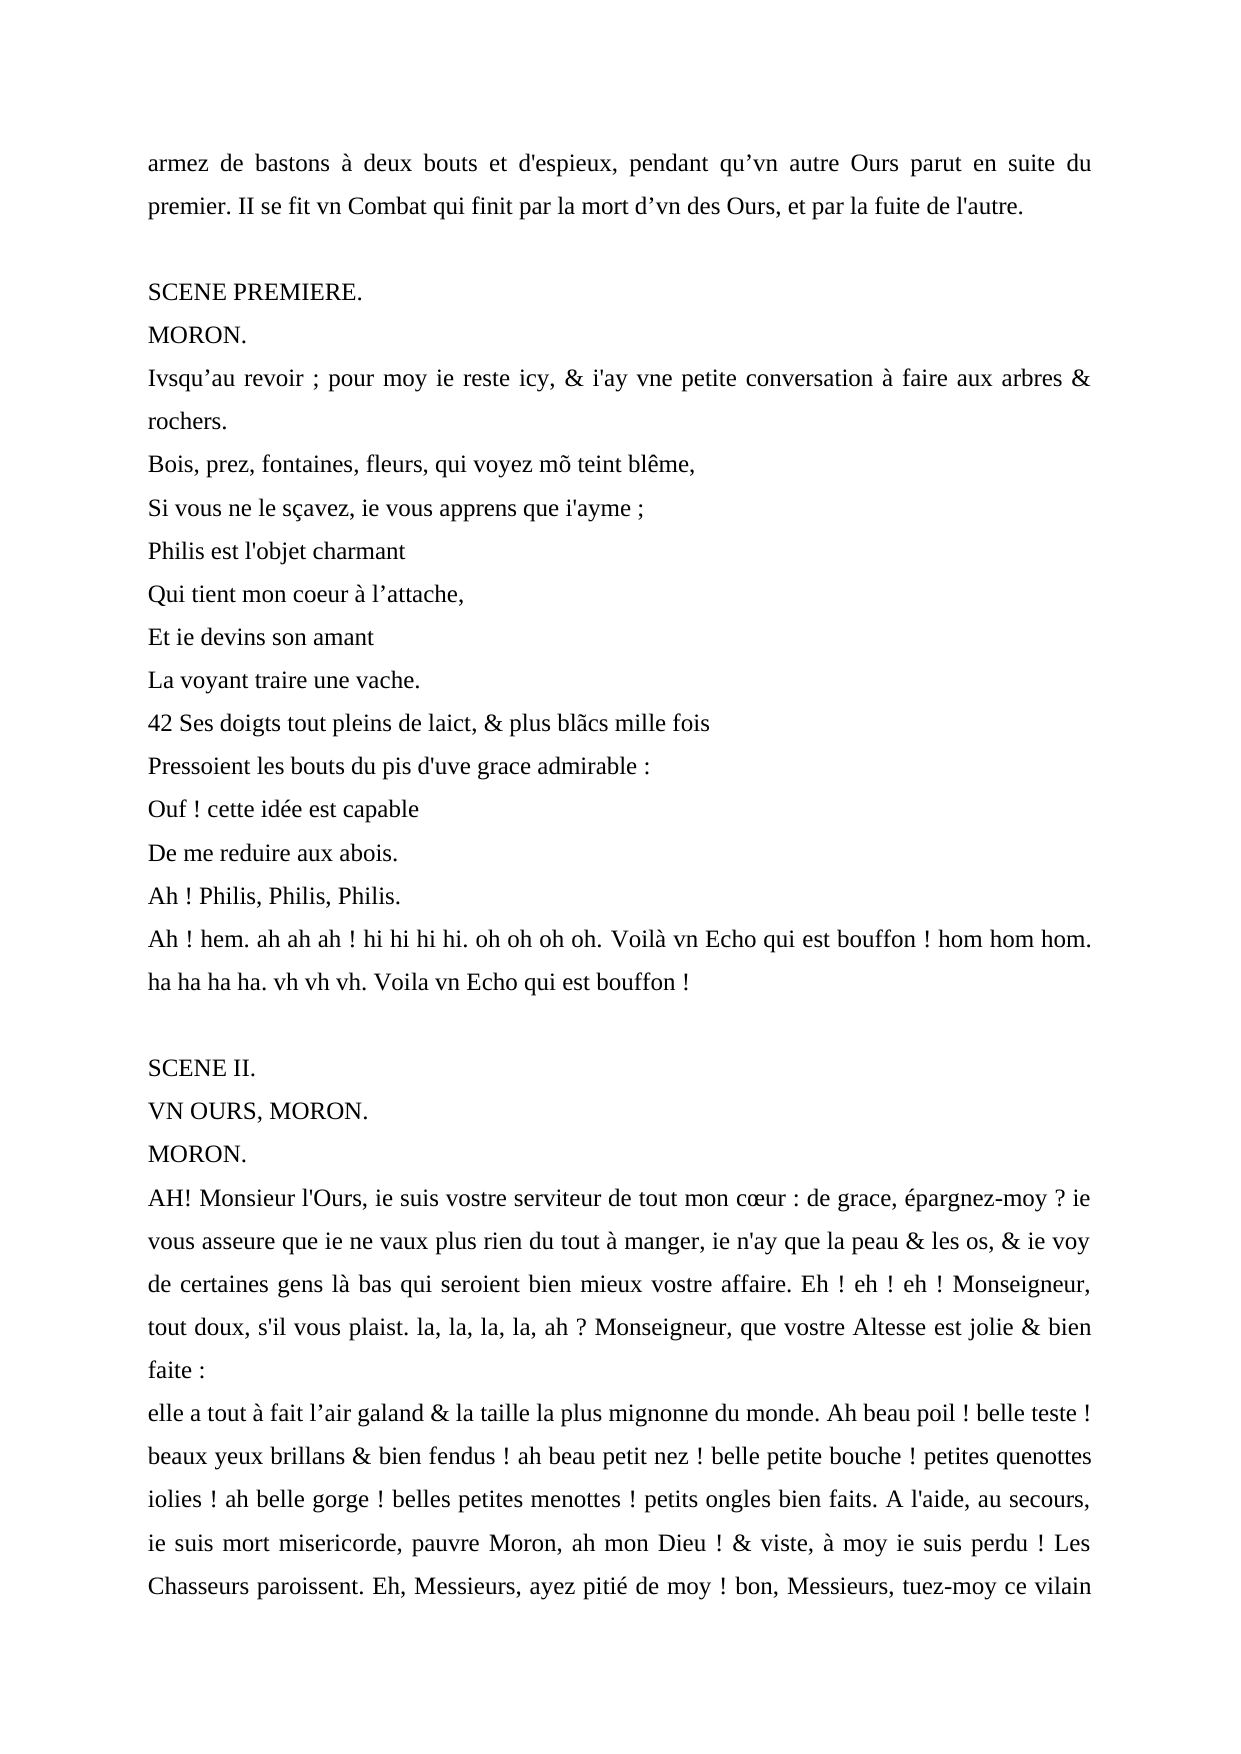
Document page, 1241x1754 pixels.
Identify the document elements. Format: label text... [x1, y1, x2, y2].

text VN OURS, MORON. [148, 1096, 1093, 1125]
text armez de bastons à deux bouts et d'espieux, pendant qu’vn autre Ours parut en suite du premier. II se fit vn Combat qui finit par la mort d’vn des Ours, et par la fuite de l'autre. [148, 148, 1093, 219]
text De me reduire aux abois. [148, 838, 1093, 866]
text Qui tient mon coeur à l’attache, [148, 579, 1093, 608]
text MORON. [148, 320, 1093, 349]
text Pressoient les bouts du pis d'uve grace admirable : [148, 751, 1093, 780]
text Bois, prez, fontaines, fleurs, qui voyez mõ teint blême, [148, 449, 1093, 478]
text Si vous ne le sçavez, ie vous apprens que i'ayme ; [148, 493, 1093, 521]
text Ivsqu’au revoir ; pour moy ie reste icy, & i'ay vne petite conversation à faire aux arbres & rochers. [148, 363, 1093, 435]
text Ah ! hem. ah ah ah ! hi hi hi hi. oh oh oh oh. Voilà vn Echo qui est bouffon ! hom hom hom. ha ha ha ha. vh vh vh. Voila vn Echo qui est bouffon ! [148, 924, 1093, 996]
text Philis est l'objet charmant [148, 536, 1093, 564]
text La voyant traire une vache. [148, 665, 1093, 694]
text MORON. [148, 1139, 1093, 1168]
text SCENE PREMIERE. [148, 277, 1093, 306]
text 42 Ses doigts tout pleins de laict, & plus blãcs mille fois [148, 708, 1093, 737]
text Ah ! Philis, Philis, Philis. [148, 881, 1093, 909]
text elle a tout à fait l’air galand & la taille la plus mignonne du monde. Ah beau poil ! belle teste ! beaux yeux brillans & bien fendus ! ah beau petit nez ! belle petite bouche ! petites quenottes iolies ! ah belle gorge ! belles petites menottes ! petits ongles bien faits. A l'aide, au secours, ie suis mort misericorde, pauvre Moron, ah mon Dieu ! & viste, à moy ie suis perdu ! Les Chasseurs paroissent. Eh, Messieurs, ayez pitié de moy ! bon, Messieurs, tuez-moy ce vilain [148, 1398, 1093, 1599]
text SCENE II. [148, 1053, 1093, 1082]
text Ouf ! cette idée est capable [148, 794, 1093, 823]
text Et ie devins son amant [148, 622, 1093, 651]
text AH! Monsieur l'Ours, ie suis vostre serviteur de tout mon cœur : de grace, épargnez-moy ? ie vous asseure que ie ne vaux plus rien du tout à manger, ie n'ay que la peau & les os, & ie voy de certaines gens là bas qui seroient bien mieux vostre affaire. Eh ! eh ! eh ! Monseigneur, tout doux, s'il vous plaist. la, la, la, la, ah ? Monseigneur, que vostre Altesse est jolie & bien faite : [148, 1183, 1093, 1384]
